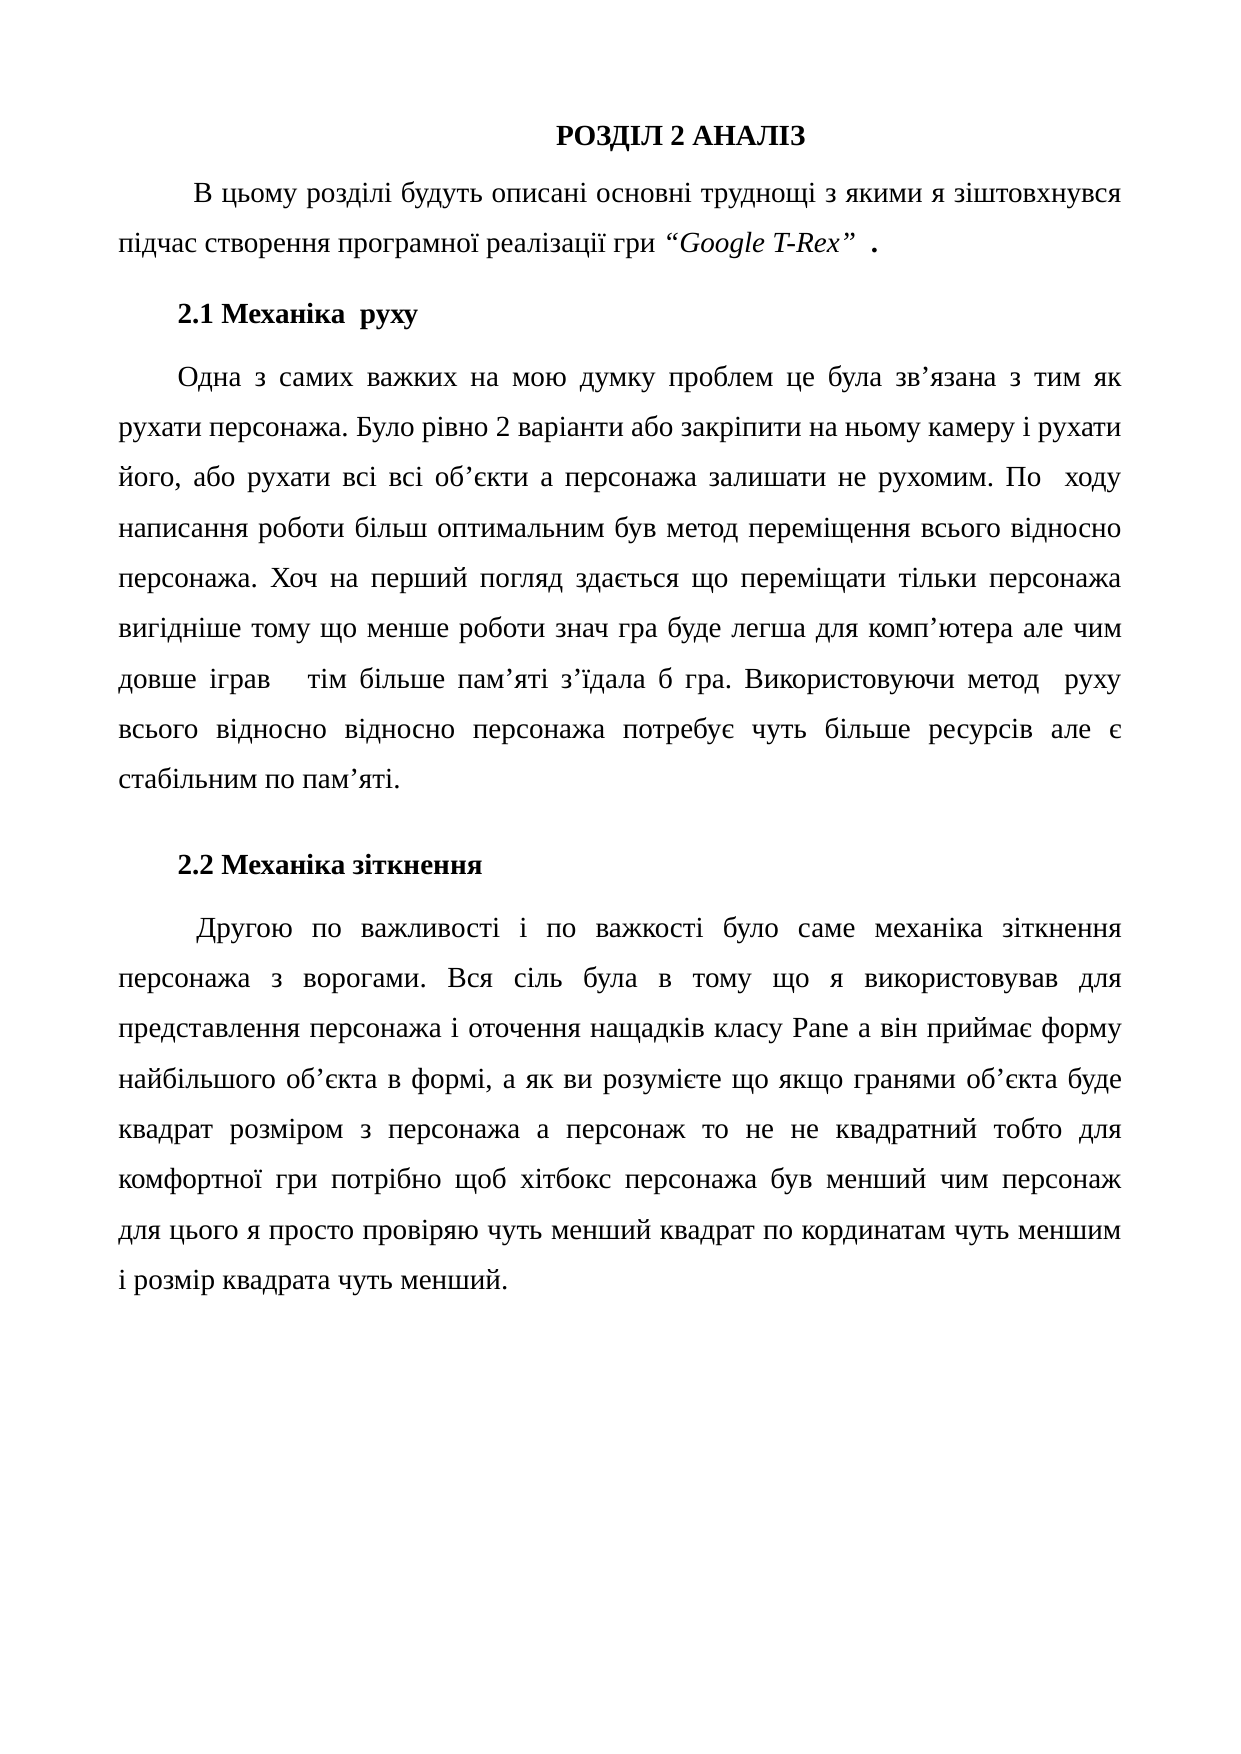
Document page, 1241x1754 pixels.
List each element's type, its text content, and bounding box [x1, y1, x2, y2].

text Одна з самих важких на мою думку проблем це була зв’язана з тим як рухати персонажа. Було рівно 2 варіанти або закріпити на ньому камеру і рухати його, або рухати всі всі об’єкти а персонажа залишати не рухомим. По ходу написання роботи більш оптимальним був метод переміщення всього відносно персонажа. Хоч на перший погляд здається що переміщати тільки персонажа вигідніше тому що менше роботи знач гра буде легша для комп’ютера але чим довше іграв тім більше пам’яті з’їдала б гра. Використовуючи метод руху всього відносно відносно персонажа потребує чуть більше ресурсів але є стабільним по пам’яті. [118, 359, 1123, 795]
text В цьому розділі будуть описані основні труднощі з якими я зіштовхнувся підчас створення програмної реалізації гри “Google T-Rex” . [118, 175, 1123, 258]
subtitle 2.1 Механіка руху [118, 296, 1123, 330]
subtitle РОЗДІЛ 2 АНАЛІЗ [163, 118, 1123, 152]
text Другою по важливості і по важкості було саме механіка зіткнення персонажа з ворогами. Вся сіль була в тому що я використовував для представлення персонажа і оточення нащадків класу Pane а він приймає форму найбільшого об’єкта в формі, а як ви розумієте що якщо гранями об’єкта буде квадрат розміром з персонажа а персонаж то не не квадратний тобто для комфортної гри потрібно щоб хітбокс персонажа був менший чим персонаж для цього я просто провіряю чуть менший квадрат по кординатам чуть меншим і розмір квадрата чуть менший. [118, 910, 1123, 1296]
subtitle 2.2 Механіка зіткнення [118, 847, 1123, 881]
